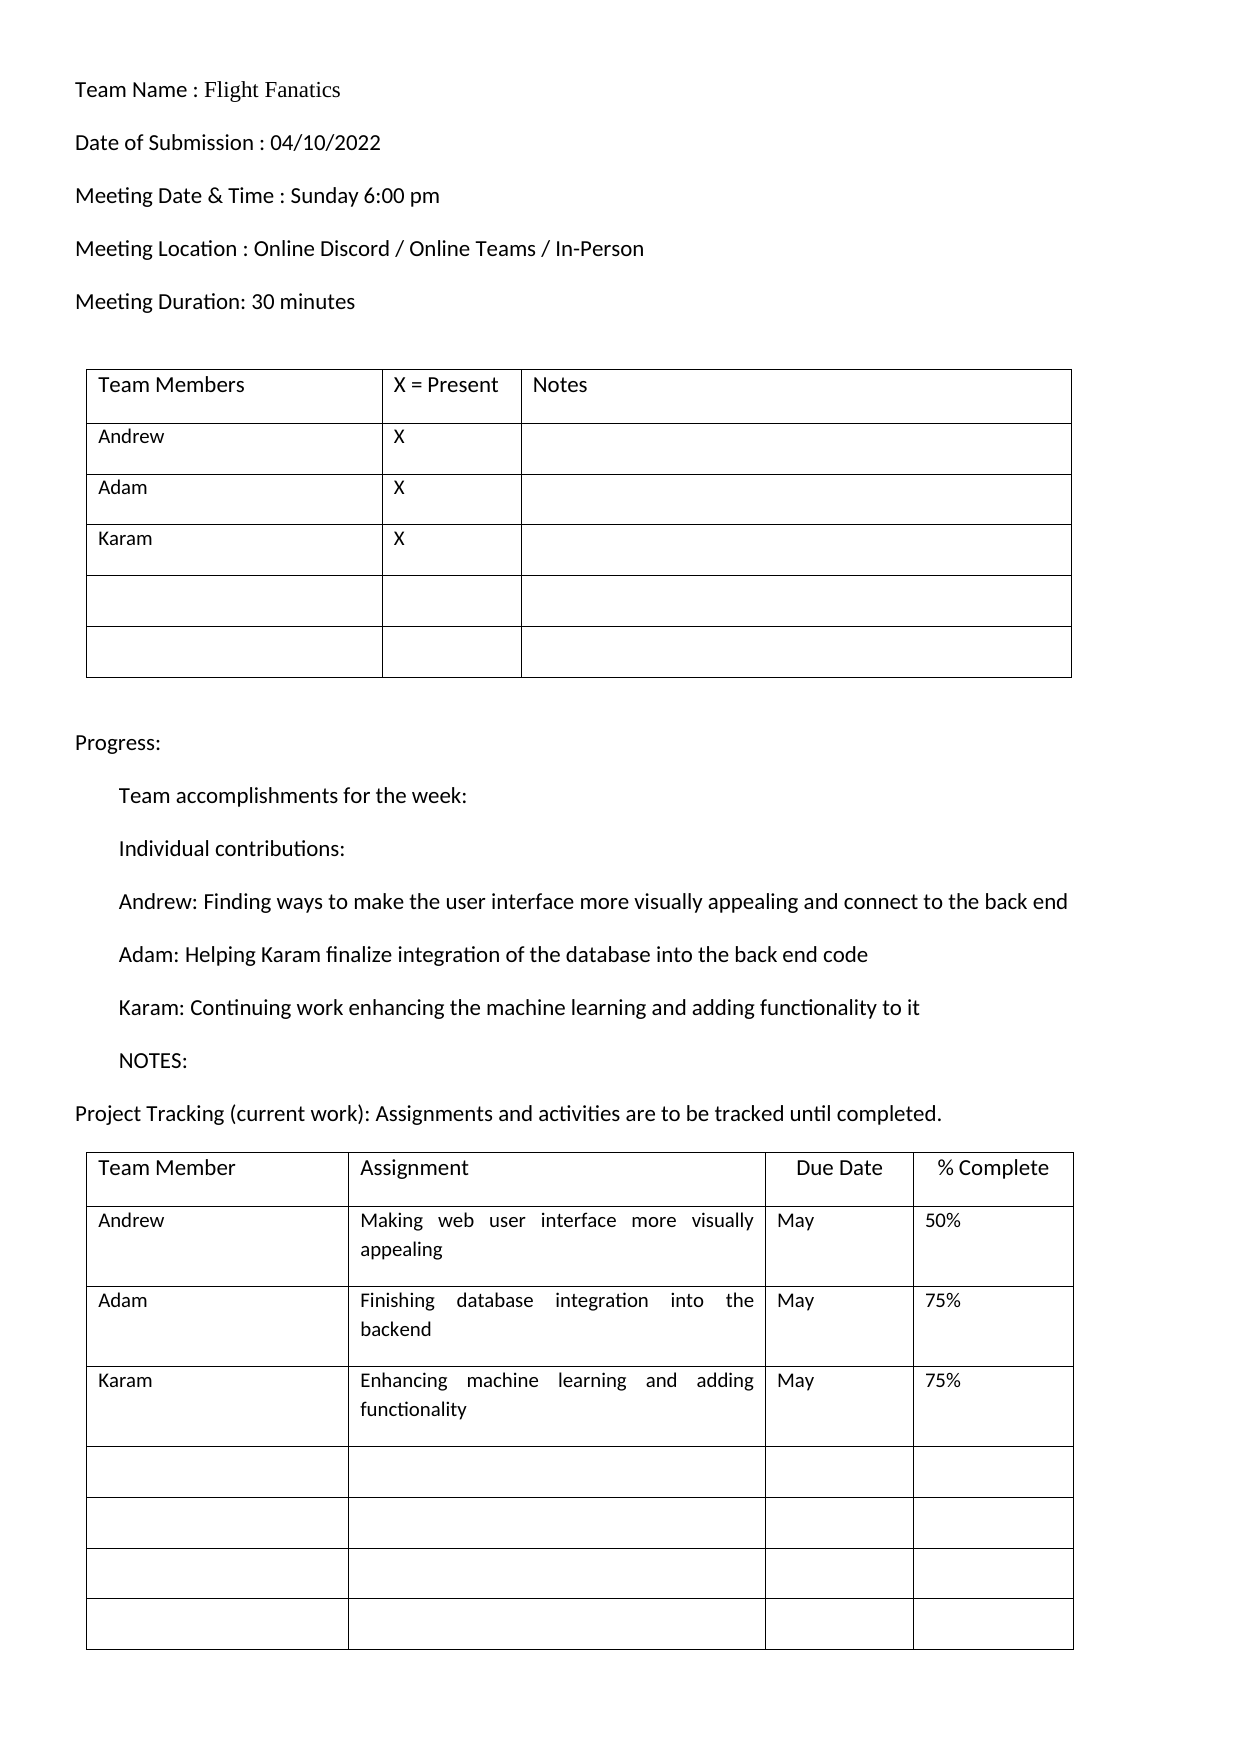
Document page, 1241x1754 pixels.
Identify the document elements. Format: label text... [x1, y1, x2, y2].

table_cell [383, 627, 521, 677]
table_header Team Members [87, 370, 382, 423]
table_header Notes [522, 370, 1071, 423]
table_cell Andrew [87, 424, 382, 473]
table_cell [766, 1549, 913, 1598]
table_cell 75% [914, 1287, 1073, 1366]
table_cell 50% [914, 1207, 1073, 1286]
text Meeting Date & Time : Sunday 6:00 pm [75, 181, 1165, 209]
table_cell [87, 576, 382, 626]
table_cell Adam [87, 475, 382, 524]
table_cell X [383, 475, 521, 524]
table_cell Finishing database integration into the backend [349, 1287, 765, 1366]
table_cell May [766, 1287, 913, 1366]
text Adam: Helping Karam finalize integration of the database into the back end code [119, 940, 1165, 968]
table_cell 75% [914, 1367, 1073, 1446]
table_cell [522, 576, 1071, 626]
table_cell May [766, 1207, 913, 1286]
text Individual contributions: [119, 834, 1165, 862]
text Progress: [75, 728, 1165, 756]
table_cell X [383, 424, 521, 473]
text Team accomplishments for the week: [119, 781, 1165, 809]
text NOTES: [119, 1046, 1165, 1074]
table_cell [349, 1549, 765, 1598]
table_header Team Member [87, 1153, 348, 1206]
table_header Due Date [766, 1153, 913, 1206]
table_header % Complete [914, 1153, 1073, 1206]
text Karam: Continuing work enhancing the machine learning and adding functionality to it [119, 993, 1165, 1021]
table_cell [766, 1498, 913, 1547]
table_cell [522, 525, 1071, 575]
table_header Assignment [349, 1153, 765, 1206]
text Meeting Duration: 30 minutes [75, 287, 1165, 344]
table_cell [914, 1599, 1073, 1649]
table_cell [87, 627, 382, 677]
table_cell [766, 1599, 913, 1649]
table_cell X [383, 525, 521, 575]
table_cell [349, 1599, 765, 1649]
table_cell Karam [87, 1367, 348, 1446]
text Project Tracking (current work): Assignments and activities are to be tracked until completed. [75, 1099, 1165, 1127]
table_cell [87, 1549, 348, 1598]
table_cell Making web user interface more visually appealing [349, 1207, 765, 1286]
text Meeting Location : Online Discord / Online Teams / In-Person [75, 234, 1165, 262]
text Date of Submission : 04/10/2022 [75, 128, 1165, 156]
table_cell [914, 1447, 1073, 1497]
text Andrew: Finding ways to make the user interface more visually appealing and connect to the back end [119, 887, 1165, 915]
table_cell Enhancing machine learning and adding functionality [349, 1367, 765, 1446]
table_cell [522, 424, 1071, 473]
table_cell [87, 1599, 348, 1649]
table_cell Adam [87, 1287, 348, 1366]
table_cell Karam [87, 525, 382, 575]
table_cell [87, 1498, 348, 1547]
table_cell Andrew [87, 1207, 348, 1286]
table_cell [349, 1498, 765, 1547]
table_header X = Present [383, 370, 521, 423]
table_cell [766, 1447, 913, 1497]
table_cell [383, 576, 521, 626]
text Team Name : Flight Fanatics [75, 75, 1165, 103]
table_cell [349, 1447, 765, 1497]
table_cell [914, 1549, 1073, 1598]
table_cell [522, 475, 1071, 524]
table_cell [522, 627, 1071, 677]
table_cell [87, 1447, 348, 1497]
table_cell May [766, 1367, 913, 1446]
table_cell [914, 1498, 1073, 1547]
